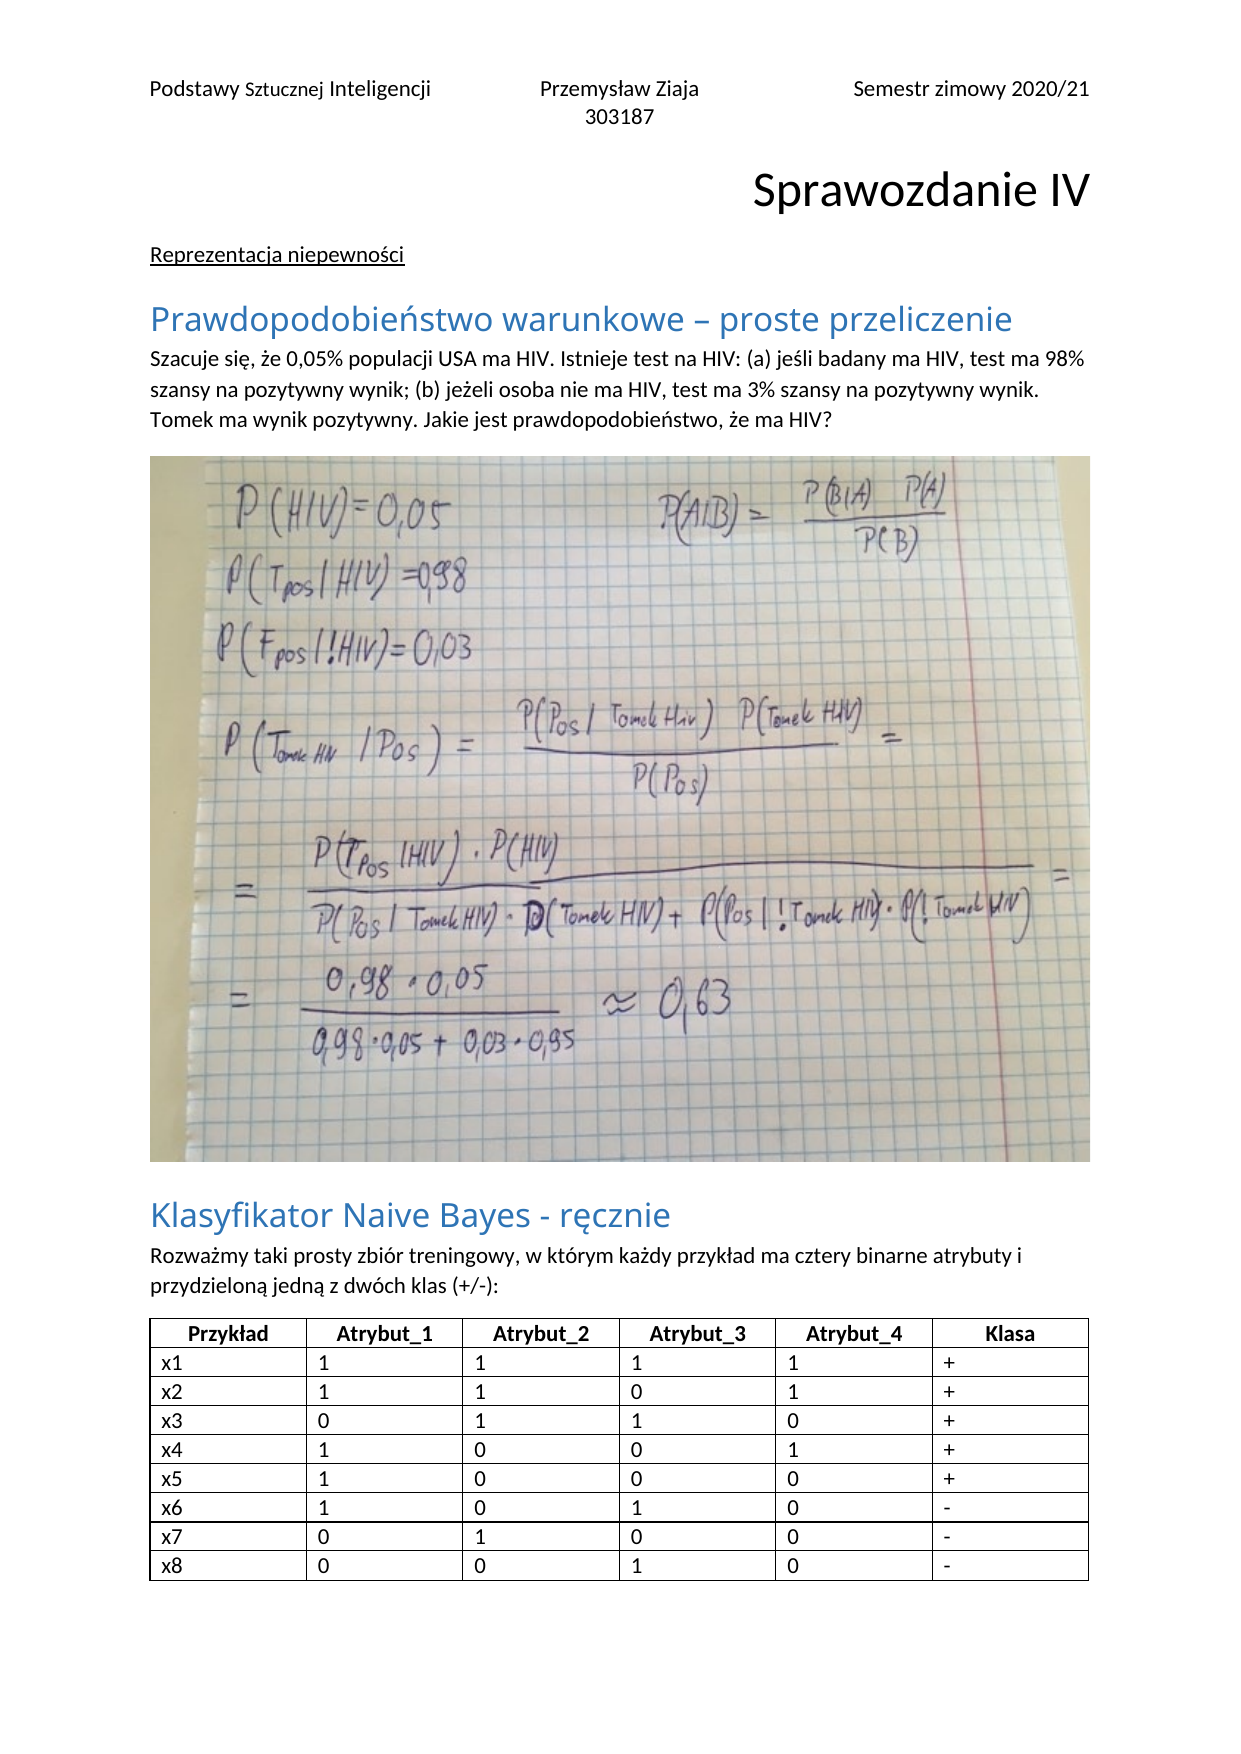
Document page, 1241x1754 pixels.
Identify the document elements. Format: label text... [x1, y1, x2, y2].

table_cell 1 [307, 1435, 462, 1463]
table_cell 0 [620, 1464, 775, 1492]
table_cell 1 [620, 1493, 775, 1521]
table_cell 0 [307, 1523, 462, 1550]
table_cell + [933, 1464, 1088, 1492]
table_cell 0 [776, 1493, 932, 1521]
table_cell 0 [307, 1551, 462, 1579]
table_cell 0 [307, 1406, 462, 1434]
table_cell 0 [776, 1551, 932, 1579]
table_header Atrybut_1 [307, 1319, 462, 1347]
table_cell 0 [776, 1406, 932, 1434]
table_cell 1 [307, 1377, 462, 1405]
table_cell + [933, 1406, 1088, 1434]
table_cell 1 [463, 1348, 619, 1376]
table_cell 0 [463, 1464, 619, 1492]
table_cell 1 [776, 1377, 932, 1405]
table_cell 0 [463, 1435, 619, 1463]
table_cell + [933, 1348, 1088, 1376]
table_cell 0 [620, 1435, 775, 1463]
table_cell x7 [151, 1523, 306, 1550]
table_cell 1 [307, 1348, 462, 1376]
text Szacuje się, że 0,05% populacji USA ma HIV. Istnieje test na HIV: (a) jeśli badany ma HIV, test ma 98% szansy na pozytywny wynik; (b) jeżeli osoba nie ma HIV, test ma 3% szansy na pozytywny wynik. Tomek ma wynik pozytywny. Jakie jest prawdopodobieństwo, że ma HIV? [150, 344, 1090, 433]
subtitle Klasyfikator Naive Bayes - ręcznie [150, 1162, 1090, 1237]
table_cell 0 [620, 1377, 775, 1405]
subtitle Prawdopodobieństwo warunkowe – proste przeliczenie [150, 296, 1090, 341]
table_cell 0 [776, 1523, 932, 1550]
table_cell x8 [151, 1551, 306, 1579]
table_cell 1 [463, 1406, 619, 1434]
table_cell - [933, 1551, 1088, 1579]
table_cell 1 [307, 1464, 462, 1492]
table_cell 1 [463, 1377, 619, 1405]
table_cell 0 [620, 1523, 775, 1550]
table_cell - [933, 1523, 1088, 1550]
table_cell 1 [620, 1551, 775, 1579]
table_header Przykład [151, 1319, 306, 1347]
text Sprawozdanie IV [150, 158, 1090, 219]
table_cell 0 [463, 1493, 619, 1521]
table_header Atrybut_2 [463, 1319, 619, 1347]
table_cell + [933, 1377, 1088, 1405]
table_cell 0 [463, 1551, 619, 1579]
table_header Atrybut_3 [620, 1319, 775, 1347]
table_cell x4 [151, 1435, 306, 1463]
table_cell - [933, 1493, 1088, 1521]
table_cell 1 [776, 1348, 932, 1376]
table_cell 1 [307, 1493, 462, 1521]
table_cell 1 [620, 1348, 775, 1376]
table_cell x5 [151, 1464, 306, 1492]
text Reprezentacja niepewności [150, 240, 1090, 268]
table_cell 0 [776, 1464, 932, 1492]
table_cell 1 [776, 1435, 932, 1463]
table_cell x2 [151, 1377, 306, 1405]
table_cell 1 [620, 1406, 775, 1434]
text Rozważmy taki prosty zbiór treningowy, w którym każdy przykład ma cztery binarne atrybuty i przydzieloną jedną z dwóch klas (+/-): [150, 1241, 1090, 1299]
table_cell x3 [151, 1406, 306, 1434]
table_cell x1 [151, 1348, 306, 1376]
table_cell x6 [151, 1493, 306, 1521]
table_header Klasa [933, 1319, 1088, 1347]
table_cell + [933, 1435, 1088, 1463]
table_header Atrybut_4 [776, 1319, 932, 1347]
picture [150, 456, 1091, 1162]
table_cell 1 [463, 1523, 619, 1550]
